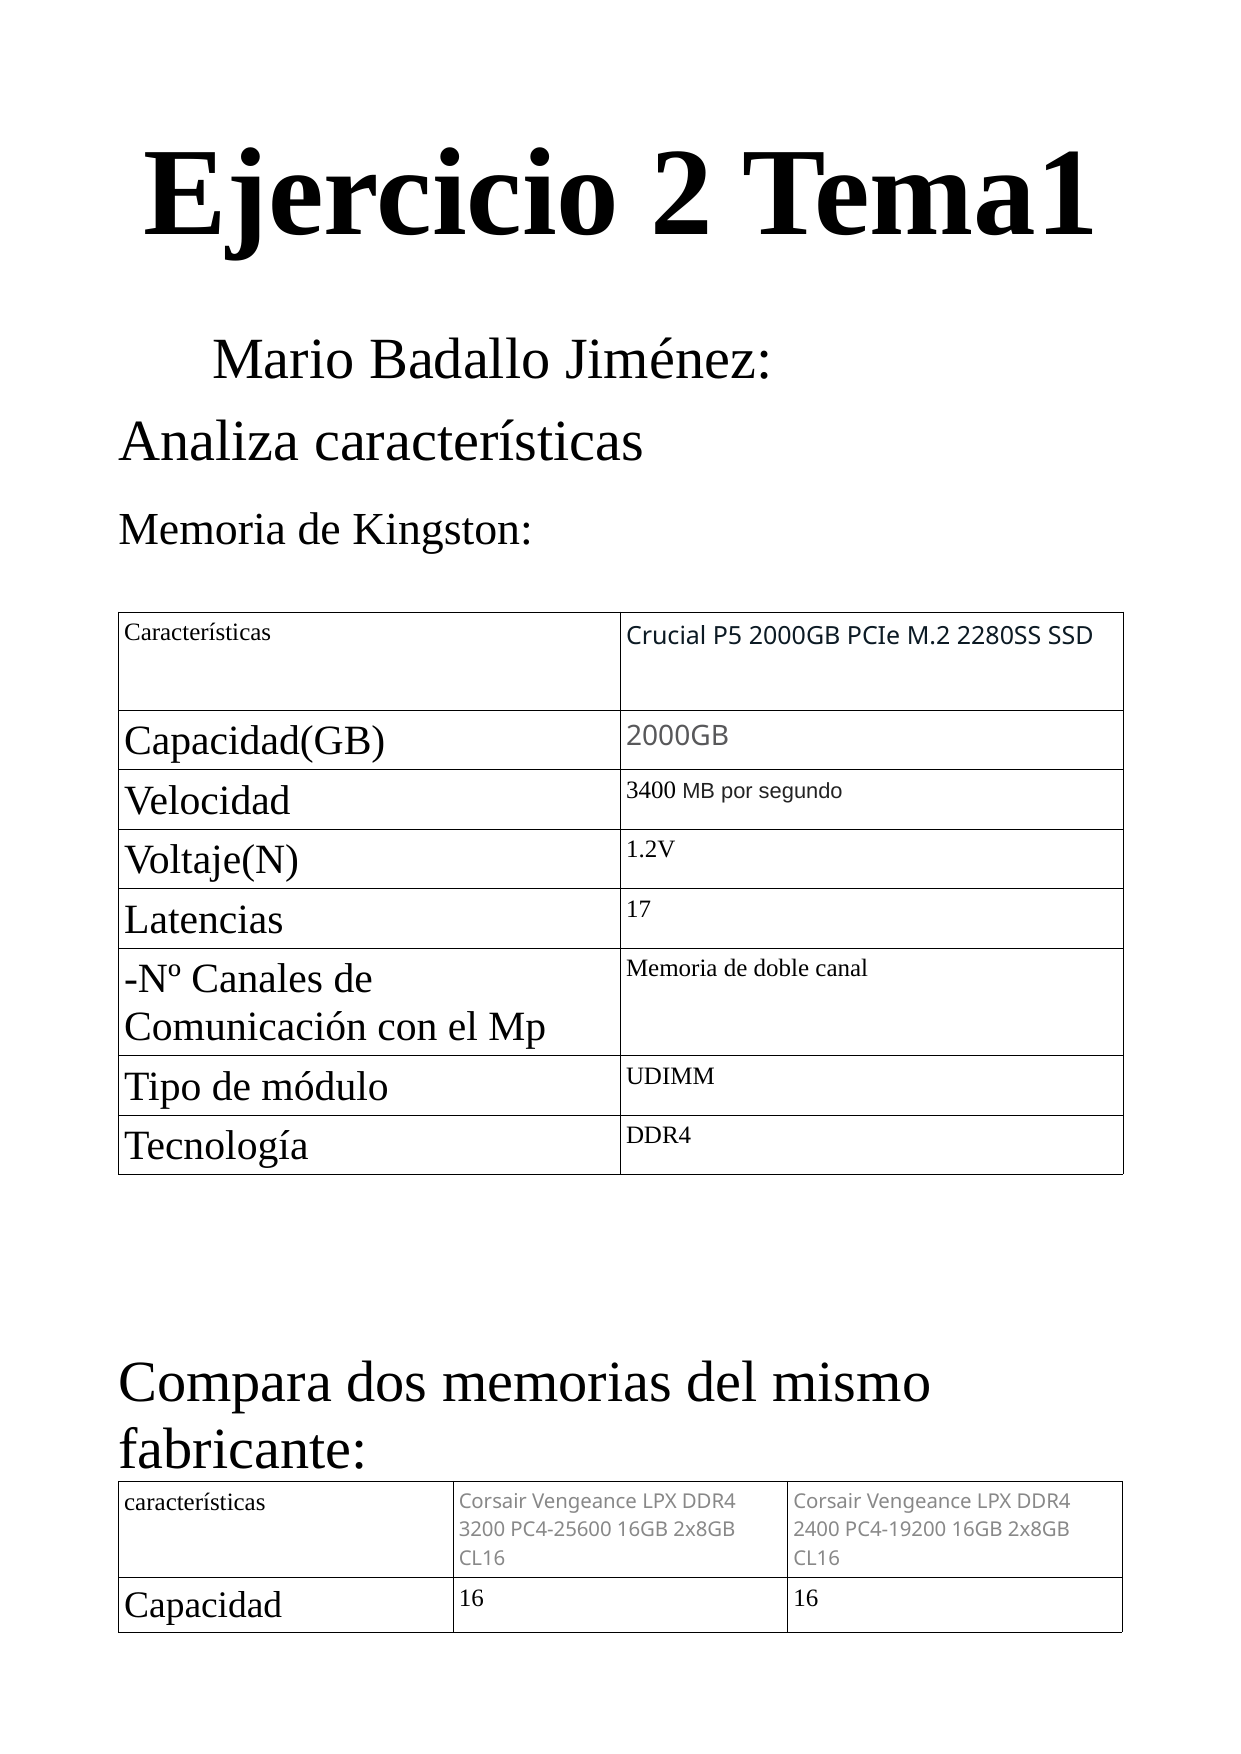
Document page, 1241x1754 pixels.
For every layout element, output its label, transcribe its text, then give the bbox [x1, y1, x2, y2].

table_cell 2000GB [621, 711, 1123, 769]
text Ejercicio 2 Tema1 [118, 118, 1122, 262]
table_cell Velocidad [119, 770, 620, 829]
text Analiza características [118, 406, 1122, 473]
table_cell 16 [788, 1578, 1122, 1632]
table_cell 17 [621, 889, 1123, 948]
text Memoria de Kingston: [118, 501, 1122, 554]
table_cell Tipo de módulo [119, 1056, 620, 1114]
table_header Características [119, 613, 620, 710]
table_cell Memoria de doble canal [621, 949, 1123, 1055]
table_cell 1.2V [621, 830, 1123, 888]
table_cell -Nº Canales de Comunicación con el Mp [119, 949, 620, 1055]
table_header características [119, 1482, 453, 1577]
text Mario Badallo Jiménez: [118, 262, 1122, 406]
table_header Corsair Vengeance LPX DDR4 3200 PC4-25600 16GB 2x8GB CL16 [454, 1482, 787, 1577]
text Compara dos memorias del mismo fabricante: [118, 1347, 1122, 1481]
table_cell UDIMM [621, 1056, 1123, 1114]
table_cell Capacidad(GB) [119, 711, 620, 769]
table_header Crucial P5 2000GB PCIe M.2 2280SS SSD [621, 613, 1123, 710]
table_cell Voltaje(N) [119, 830, 620, 888]
table_header Corsair Vengeance LPX DDR4 2400 PC4-19200 16GB 2x8GB CL16 [788, 1482, 1122, 1577]
table_cell Tecnología [119, 1116, 620, 1174]
table_cell 3400 MB por segundo [621, 770, 1123, 829]
table_cell Capacidad [119, 1578, 453, 1632]
table_cell 16 [454, 1578, 787, 1632]
table_cell DDR4 [621, 1116, 1123, 1174]
table_cell Latencias [119, 889, 620, 948]
